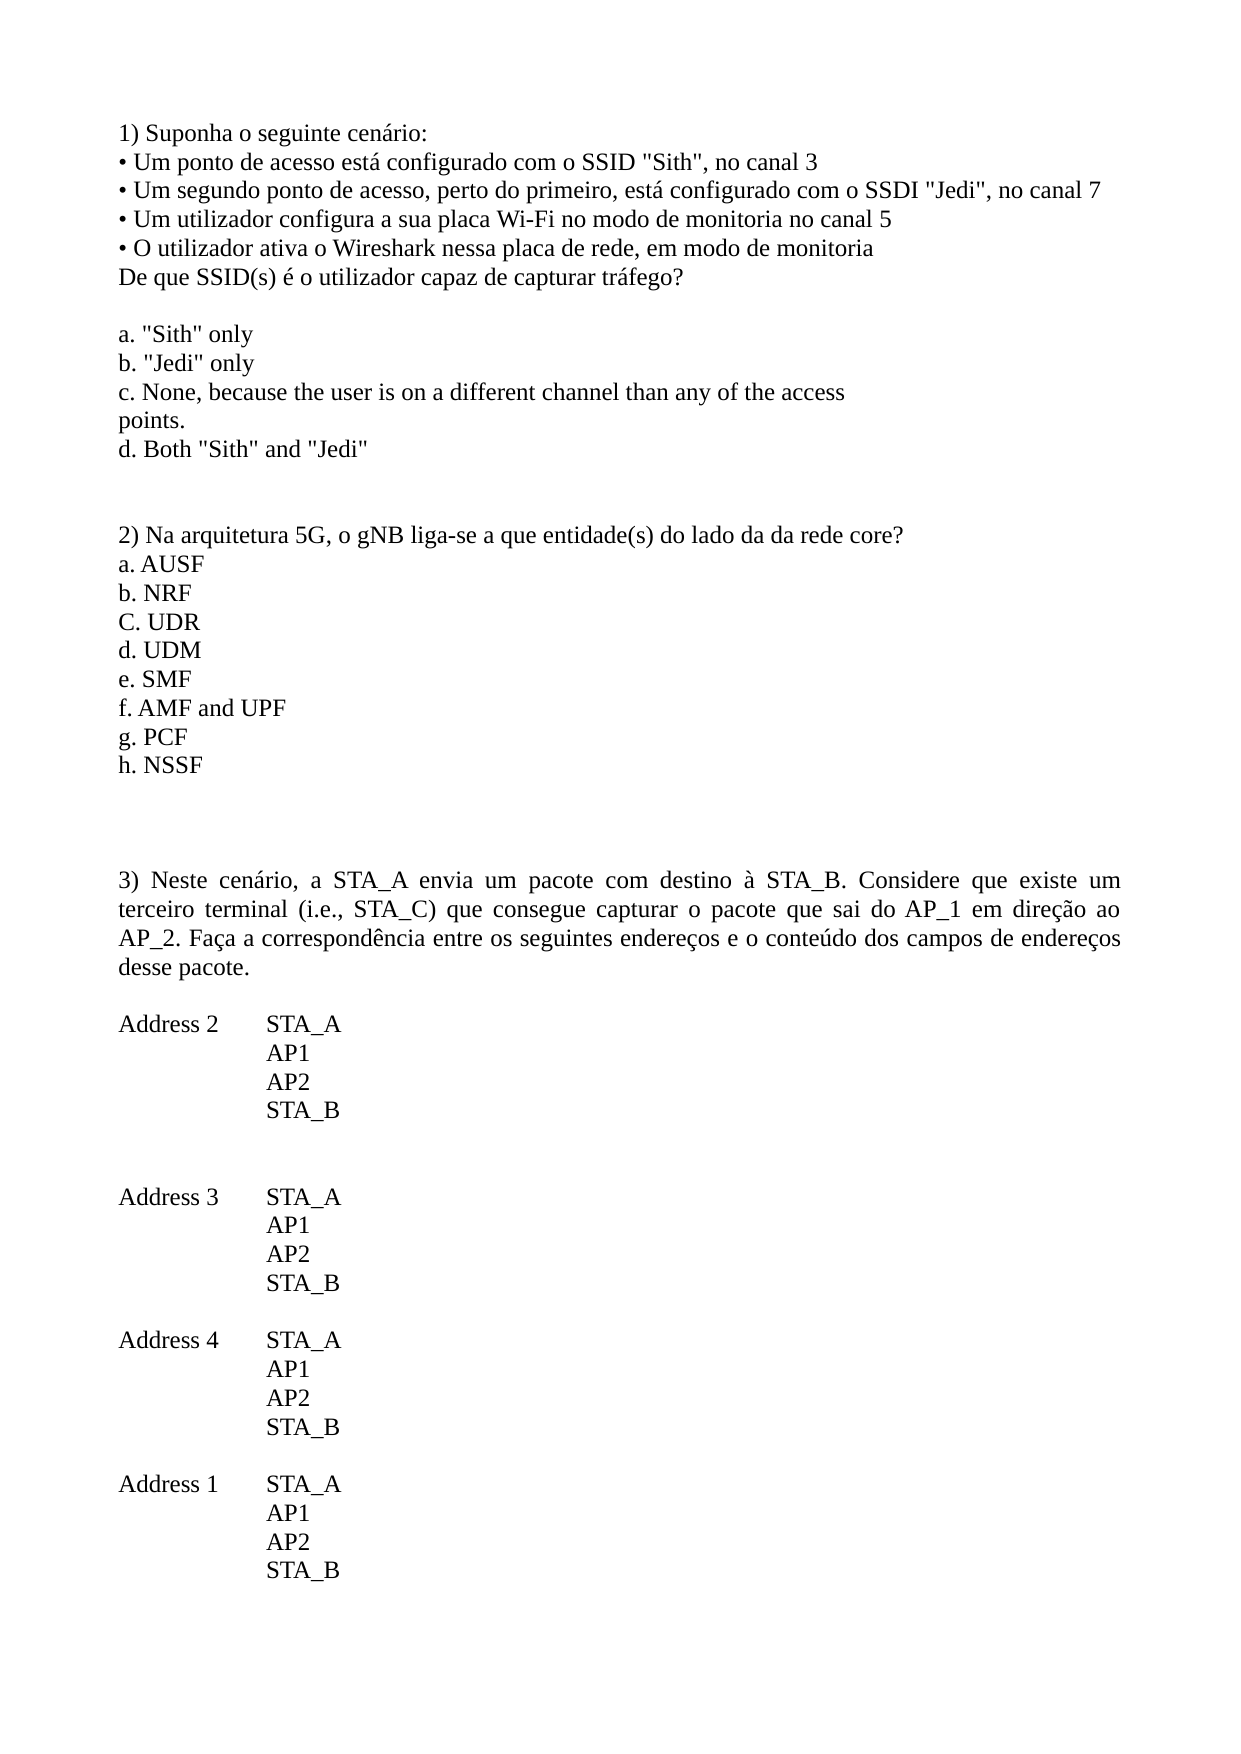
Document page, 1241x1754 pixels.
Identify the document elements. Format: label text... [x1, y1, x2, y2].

text STA_B [118, 1096, 1122, 1124]
text STA_B [118, 1268, 1122, 1297]
text STA_B [118, 1412, 1122, 1441]
text STA_B [118, 1556, 1122, 1584]
text AP1 [118, 1498, 1122, 1527]
text AP2 [118, 1527, 1122, 1556]
text b. "Jedi" only [118, 348, 1122, 377]
text f. AMF and UPF [118, 693, 1122, 722]
text b. NRF [118, 578, 1122, 607]
text AP1 [118, 1211, 1122, 1239]
text e. SMF [118, 664, 1122, 693]
text AP2 [118, 1383, 1122, 1412]
text AP1 [118, 1354, 1122, 1383]
text De que SSID(s) é o utilizador capaz de capturar tráfego? [118, 262, 1122, 291]
text d. Both "Sith" and "Jedi" [118, 434, 1122, 463]
text Address 4 STA_A [118, 1326, 1122, 1354]
text 3) Neste cenário, a STA_A envia um pacote com destino à STA_B. Considere que existe um terceiro terminal (i.e., STA_C) que consegue capturar o pacote que sai do AP_1 em direção ao AP_2. Faça a correspondência entre os seguintes endereços e o conteúdo dos campos de endereços desse pacote. [118, 866, 1122, 981]
text Address 3 STA_A [118, 1182, 1122, 1211]
text AP1 [118, 1038, 1122, 1067]
text a. AUSF [118, 549, 1122, 578]
text 1) Suponha o seguinte cenário: [118, 118, 1122, 147]
text AP2 [118, 1067, 1122, 1096]
text h. NSSF [118, 751, 1122, 779]
text Address 1 STA_A [118, 1469, 1122, 1498]
text a. "Sith" only [118, 319, 1122, 348]
text points. [118, 406, 1122, 434]
text • Um segundo ponto de acesso, perto do primeiro, está configurado com o SSDI "Jedi", no canal 7 [118, 176, 1122, 204]
text g. PCF [118, 722, 1122, 751]
text C. UDR [118, 607, 1122, 636]
text d. UDM [118, 636, 1122, 664]
text Address 2 STA_A [118, 1009, 1122, 1038]
text • Um ponto de acesso está configurado com o SSID "Sith", no canal 3 [118, 147, 1122, 176]
text • Um utilizador configura a sua placa Wi-Fi no modo de monitoria no canal 5 [118, 204, 1122, 233]
text c. None, because the user is on a different channel than any of the access [118, 377, 1122, 406]
text • O utilizador ativa o Wireshark nessa placa de rede, em modo de monitoria [118, 233, 1122, 262]
text 2) Na arquitetura 5G, o gNB liga-se a que entidade(s) do lado da da rede core? [118, 521, 1122, 549]
text AP2 [118, 1239, 1122, 1268]
